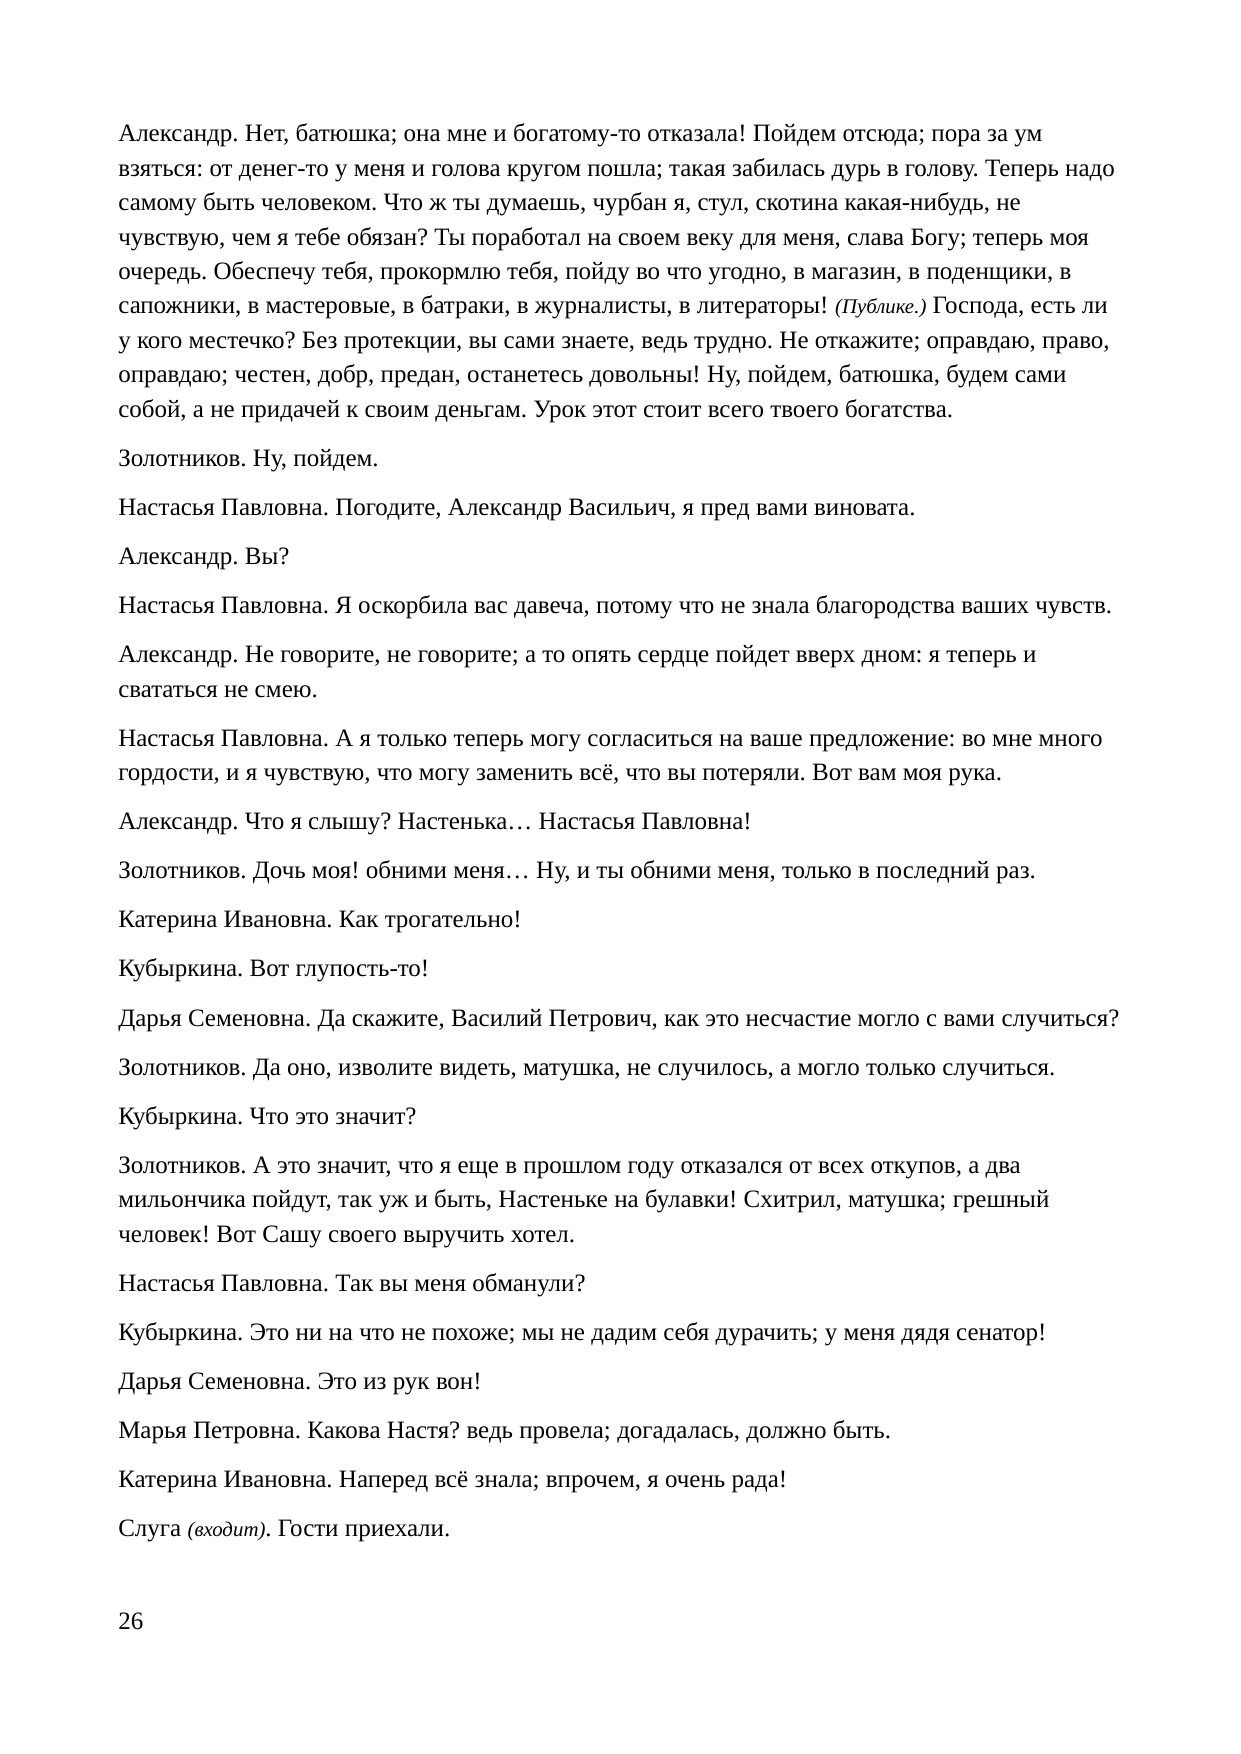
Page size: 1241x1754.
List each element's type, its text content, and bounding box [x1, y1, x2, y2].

text Александр. Нет, батюшка; она мне и богатому-то отказала! Пойдем отсюда; пора за ум взяться: от денег-то у меня и голова кругом пошла; такая забилась дурь в голову. Теперь надо самому быть человеком. Что ж ты думаешь, чурбан я, стул, скотина какая-нибудь, не чувствую, чем я тебе обязан? Ты поработал на своем веку для меня, слава Богу; теперь моя очередь. Обеспечу тебя, прокормлю тебя, пойду во что угодно, в магазин, в поденщики, в сапожники, в мастеровые, в батраки, в журналисты, в литераторы! (Публике.) Господа, есть ли у кого местечко? Без протекции, вы сами знаете, ведь трудно. Не откажите; оправдаю, право, оправдаю; честен, добр, предан, останетесь довольны! Ну, пойдем, батюшка, будем сами собой, а не придачей к своим деньгам. Урок этот стоит всего твоего богатства. [118, 118, 1122, 423]
text Настасья Павловна. А я только теперь могу согласиться на ваше предложение: во мне много гордости, и я чувствую, что могу заменить всё, что вы потеряли. Вот вам моя рука. [118, 723, 1122, 786]
text Дарья Семеновна. Это из рук вон! [118, 1366, 1122, 1395]
text Настасья Павловна. Я оскорбила вас давеча, потому что не знала благородства ваших чувств. [118, 590, 1122, 619]
text Кубыркина. Что это значит? [118, 1101, 1122, 1129]
text Золотников. Да оно, изволите видеть, матушка, не случилось, а могло только случиться. [118, 1052, 1122, 1080]
text Марья Петровна. Какова Настя? ведь провела; догадалась, должно быть. [118, 1415, 1122, 1444]
text Кубыркина. Это ни на что не похоже; мы не дадим себя дурачить; у меня дядя сенатор! [118, 1317, 1122, 1346]
text Александр. Не говорите, не говорите; а то опять сердце пойдет вверх дном: я теперь и свататься не смею. [118, 639, 1122, 702]
text Настасья Павловна. Так вы меня обманули? [118, 1268, 1122, 1297]
text Александр. Что я слышу? Настенька… Настасья Павловна! [118, 806, 1122, 835]
text Настасья Павловна. Погодите, Александр Васильич, я пред вами виновата. [118, 492, 1122, 521]
text Александр. Вы? [118, 541, 1122, 570]
text Слуга (входит). Гости приехали. [118, 1513, 1122, 1542]
text Золотников. А это значит, что я еще в прошлом году отказался от всех откупов, а два мильончика пойдут, так уж и быть, Настеньке на булавки! Схитрил, матушка; грешный человек! Вот Сашу своего выручить хотел. [118, 1150, 1122, 1247]
text Дарья Семеновна. Да скажите, Василий Петрович, как это несчастие могло с вами случиться? [118, 1003, 1122, 1031]
text Катерина Ивановна. Как трогательно! [118, 904, 1122, 933]
text Кубыркина. Вот глупость-то! [118, 953, 1122, 982]
text Катерина Ивановна. Наперед всё знала; впрочем, я очень рада! [118, 1464, 1122, 1493]
text Золотников. Ну, пойдем. [118, 443, 1122, 472]
text Золотников. Дочь моя! обними меня… Ну, и ты обними меня, только в последний раз. [118, 855, 1122, 884]
